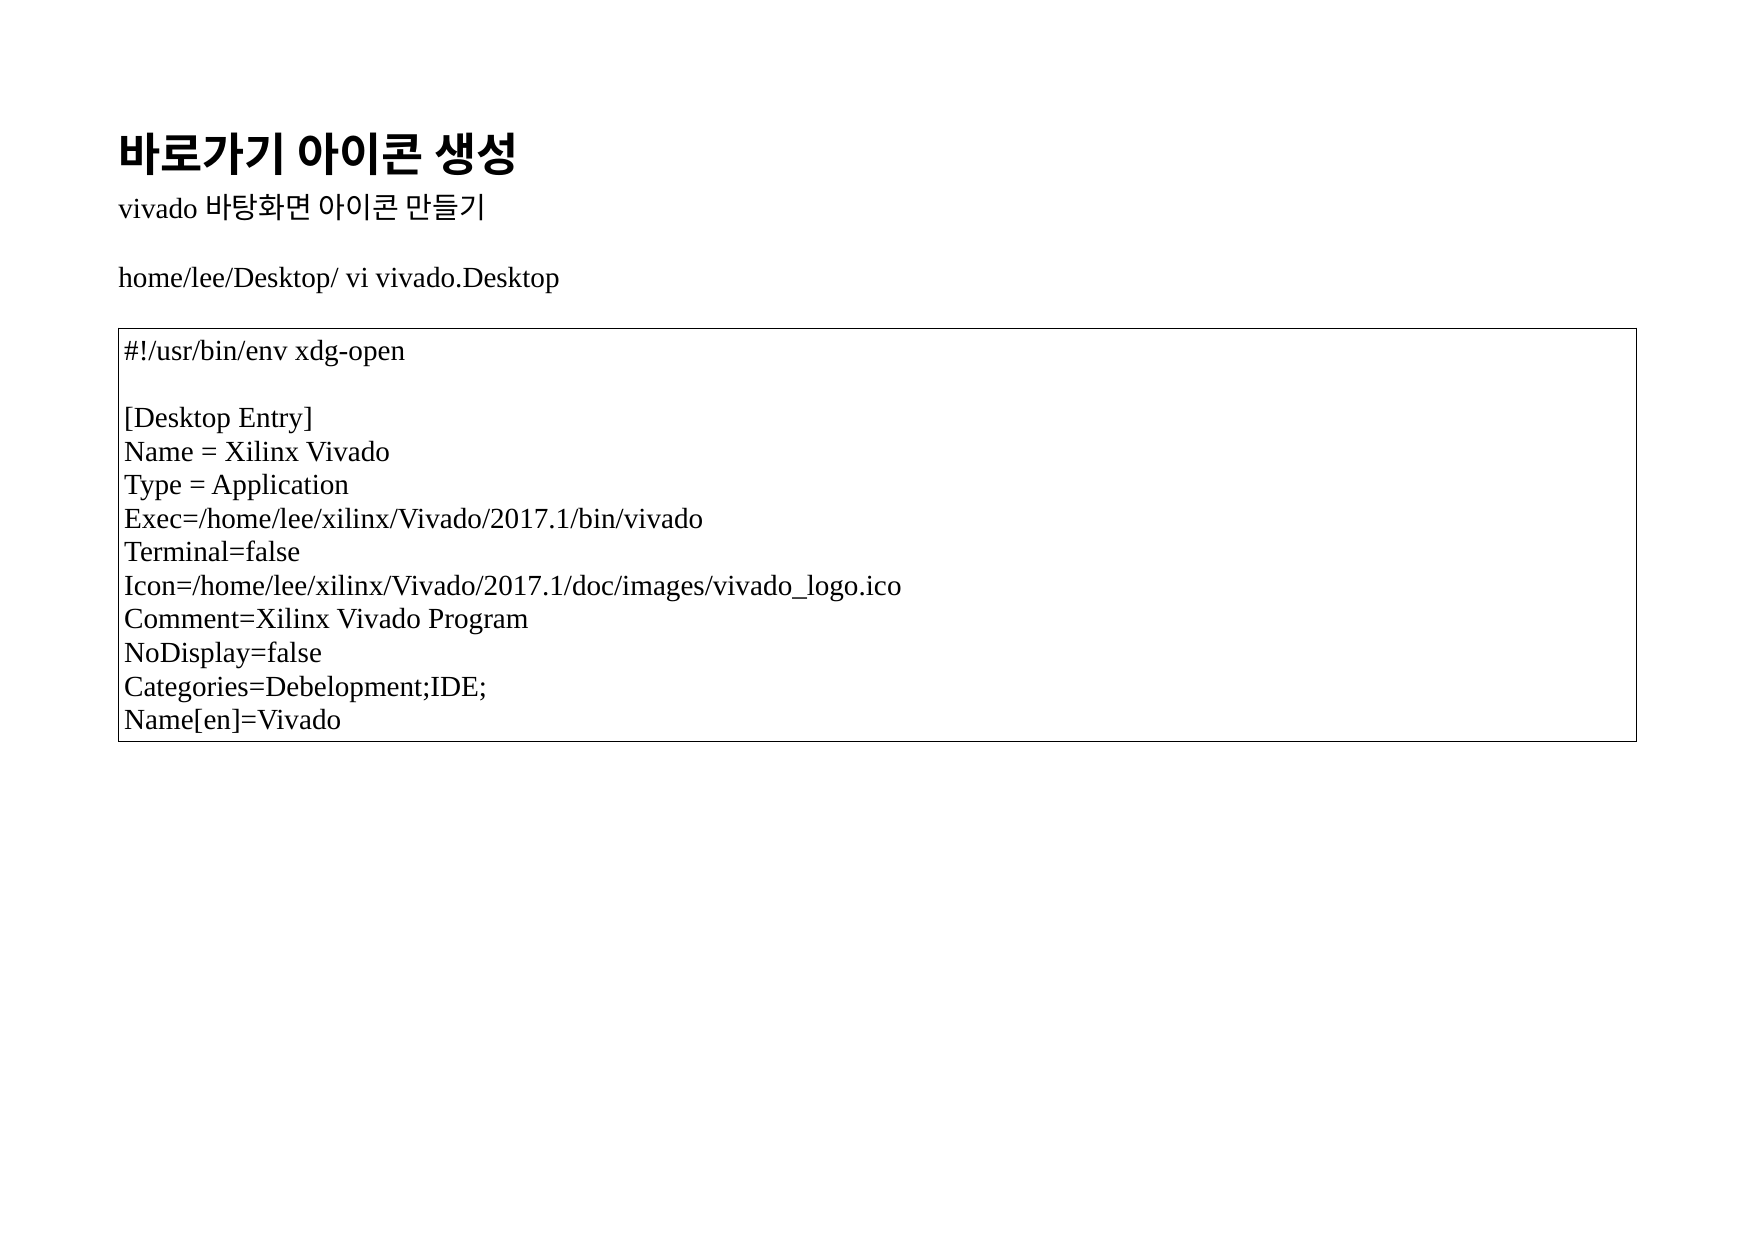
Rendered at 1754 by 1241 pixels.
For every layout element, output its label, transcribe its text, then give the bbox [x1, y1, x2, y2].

text home/lee/Desktop/ vi vivado.Desktop [118, 260, 1636, 294]
table_header #!/usr/bin/env xdg-open [Desktop Entry] Name = Xilinx Vivado Type = Application Exec=/home/lee/xilinx/Vivado/2017.1/bin/vivado Terminal=false Icon=/home/lee/xilinx/Vivado/2017.1/doc/images/vivado_logo.ico Comment=Xilinx Vivado Program NoDisplay=false Categories=Debelopment;IDE; Name[en]=Vivado [119, 329, 1636, 741]
text vivado 바탕화면 아이콘 만들기 [118, 184, 1636, 227]
text 바로가기 아이콘 생성 [118, 118, 1636, 184]
